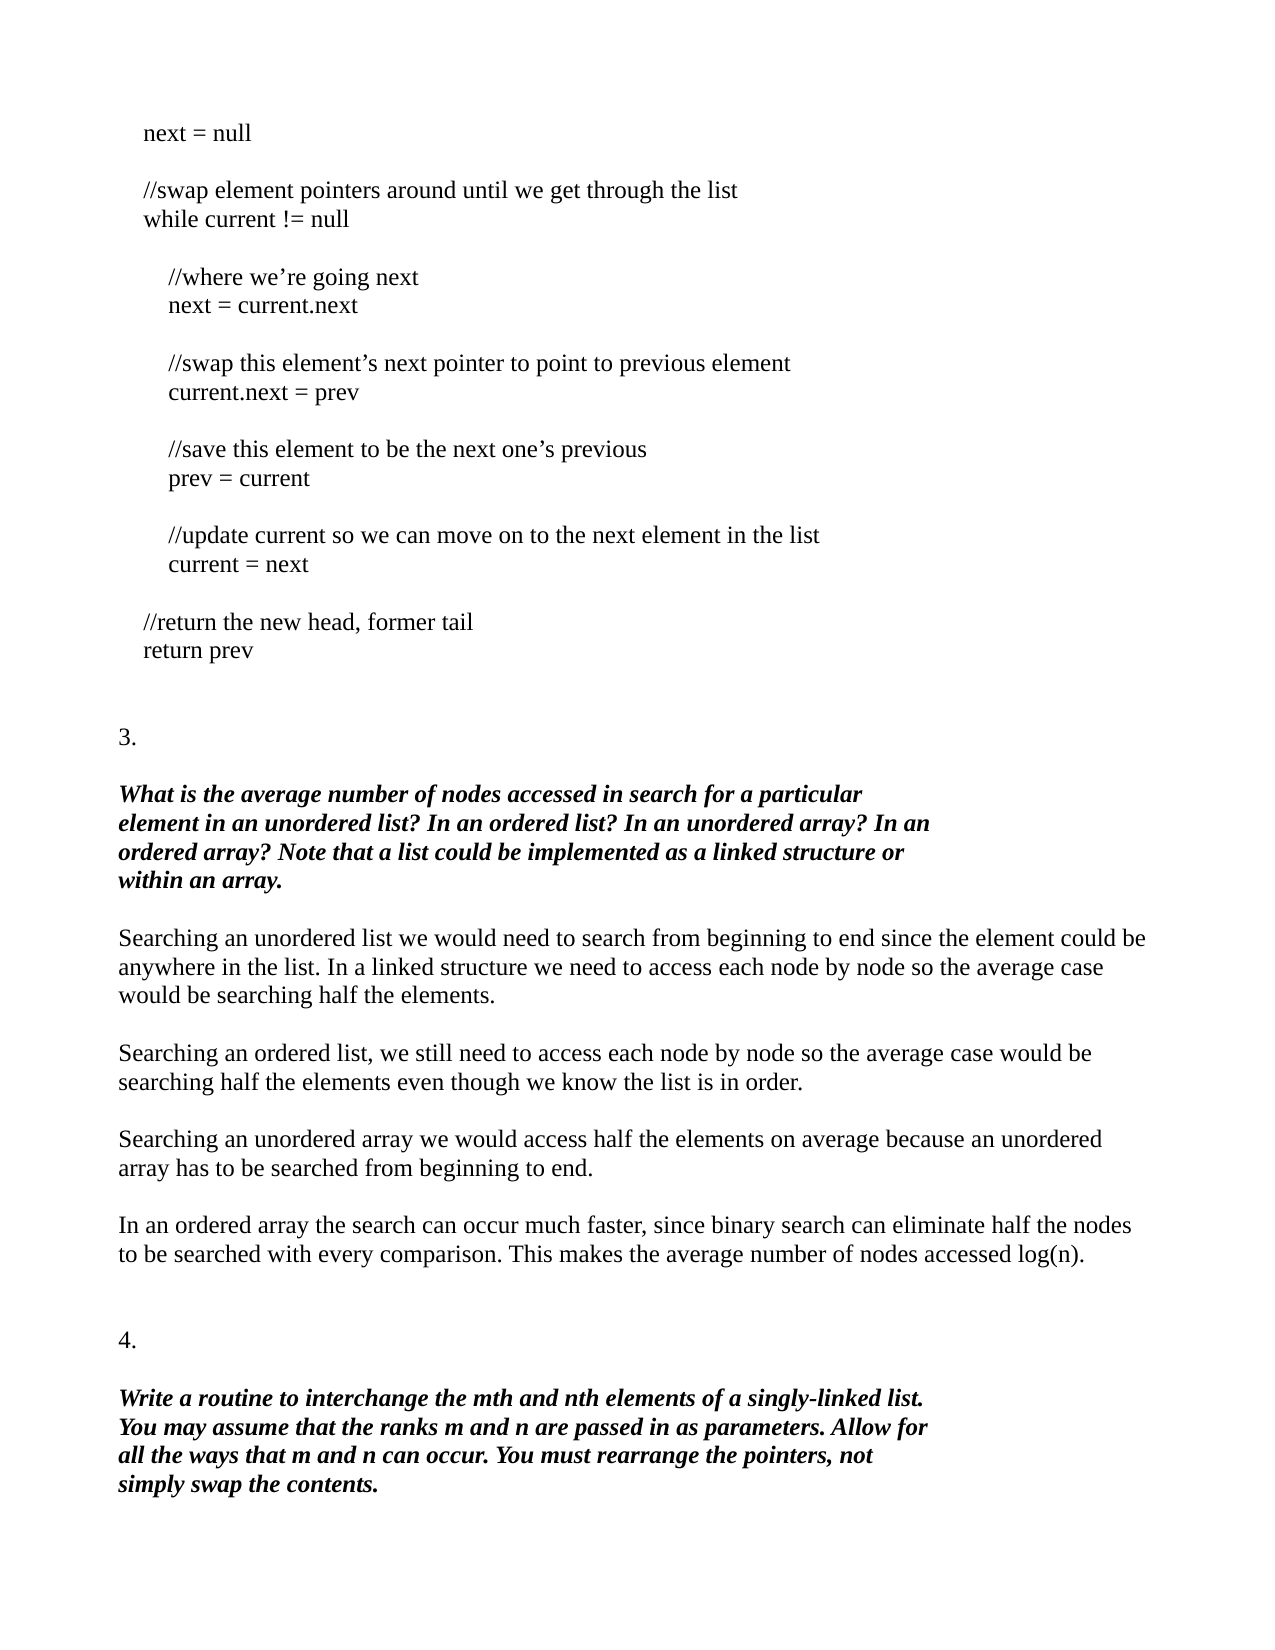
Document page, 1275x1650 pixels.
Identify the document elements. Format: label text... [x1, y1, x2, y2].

text Searching an ordered list, we still need to access each node by node so the average case would be searching half the elements even though we know the list is in order. [118, 1038, 1157, 1096]
text next = current.next [118, 291, 1157, 319]
text //return the new head, former tail [118, 607, 1157, 636]
text prev = current [118, 463, 1157, 492]
text return prev [118, 636, 1157, 664]
text while current != null [118, 204, 1157, 233]
text current = next [118, 549, 1157, 578]
text //save this element to be the next one’s previous [118, 434, 1157, 463]
text //update current so we can move on to the next element in the list [118, 521, 1157, 549]
text Searching an unordered list we would need to search from beginning to end since the element could be anywhere in the list. In a linked structure we need to access each node by node so the average case would be searching half the elements. [118, 923, 1157, 1009]
text 4. [118, 1326, 1157, 1354]
text next = null [118, 118, 1157, 147]
text //where we’re going next [118, 262, 1157, 291]
text Write a routine to interchange the mth and nth elements of a singly-linked list. You may assume that the ranks m and n are passed in as parameters. Allow for all the ways that m and n can occur. You must rearrange the pointers, not simply swap the contents. [118, 1383, 1157, 1498]
text 3. [118, 722, 1157, 751]
text //swap element pointers around until we get through the list [118, 176, 1157, 204]
text //swap this element’s next pointer to point to previous element [118, 348, 1157, 377]
text current.next = prev [118, 377, 1157, 406]
text What is the average number of nodes accessed in search for a particular element in an unordered list? In an ordered list? In an unordered array? In an ordered array? Note that a list could be implemented as a linked structure or within an array. [118, 779, 1157, 894]
text In an ordered array the search can occur much faster, since binary search can eliminate half the nodes to be searched with every comparison. This makes the average number of nodes accessed log(n). [118, 1211, 1157, 1268]
text Searching an unordered array we would access half the elements on average because an unordered array has to be searched from beginning to end. [118, 1124, 1157, 1182]
